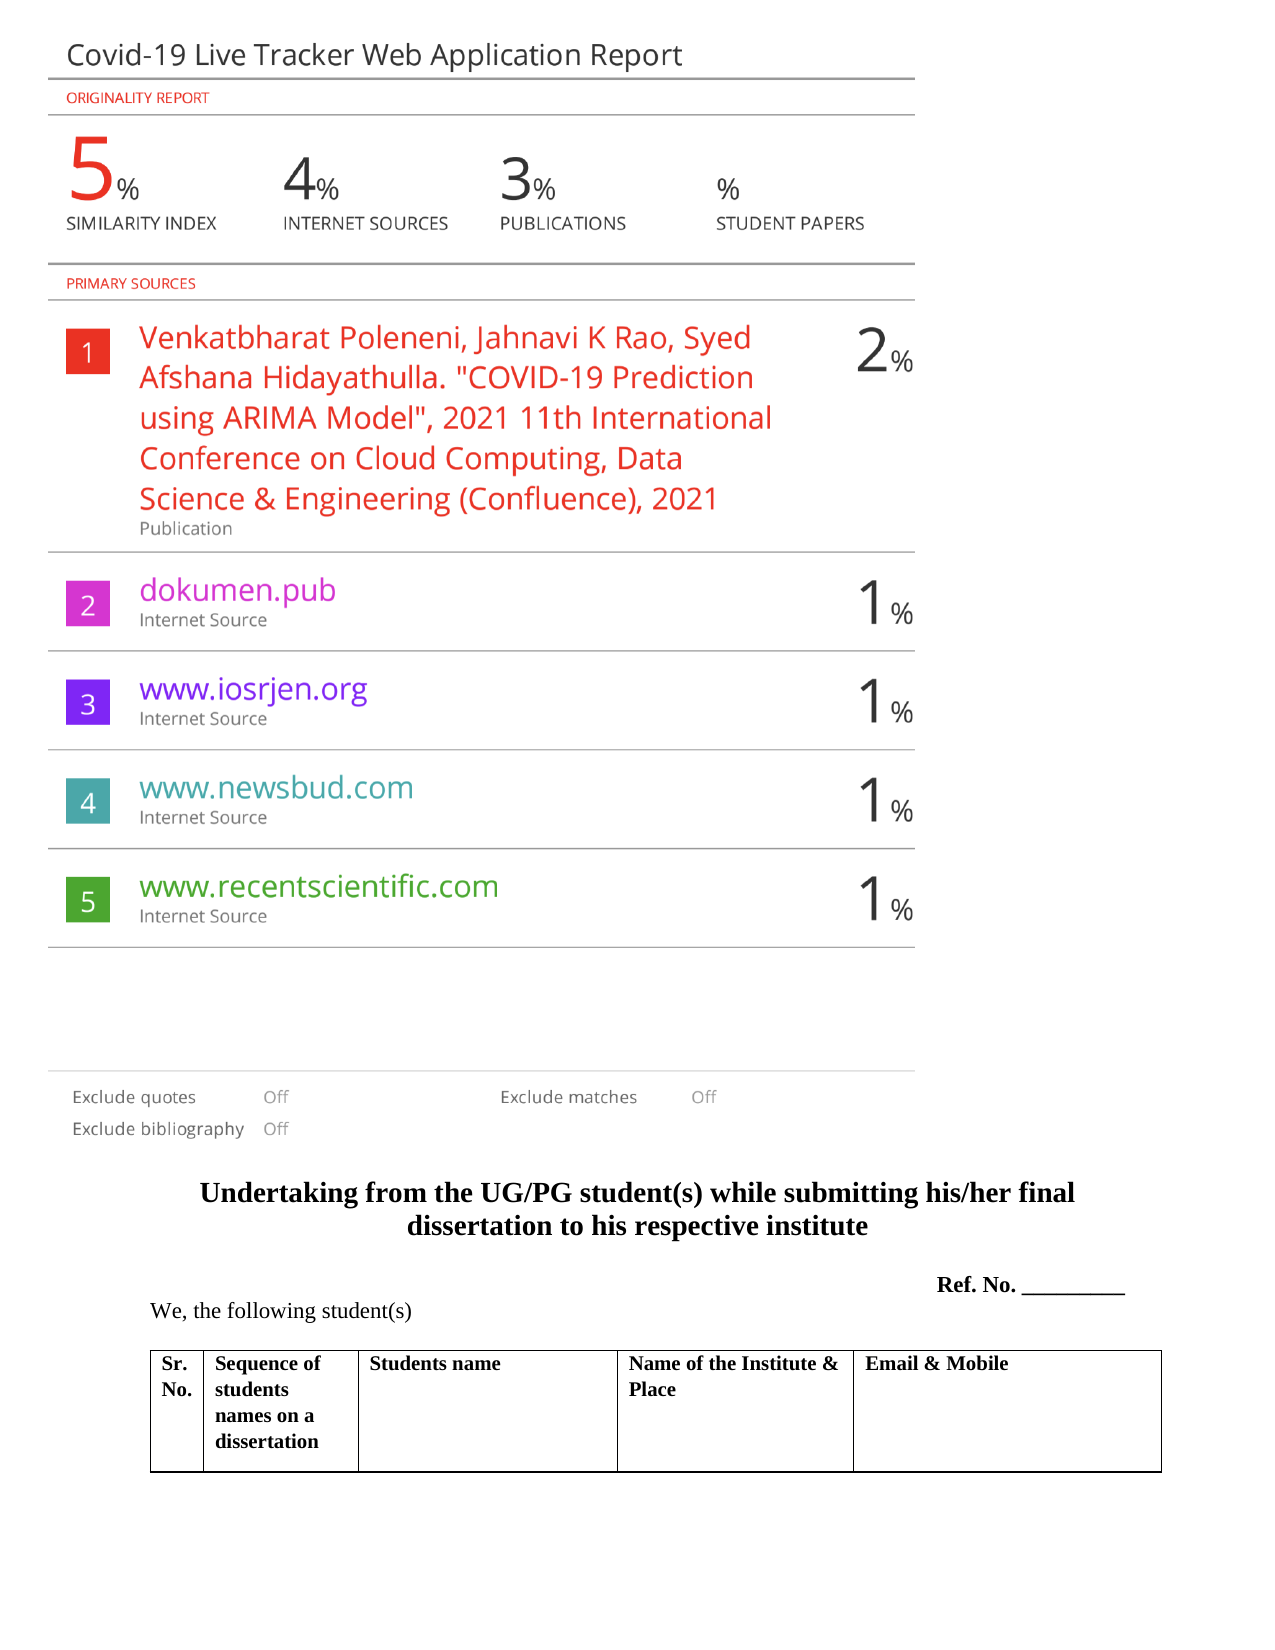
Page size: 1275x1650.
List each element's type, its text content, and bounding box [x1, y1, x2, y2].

table_header Students name [359, 1351, 617, 1471]
text Ref. No. _________ [150, 1271, 1125, 1297]
table_header Name of the Institute & Place [618, 1351, 853, 1471]
picture [0, 0, 975, 1175]
text We, the following student(s) [150, 1297, 1125, 1323]
table_header Sr. No. [151, 1351, 203, 1471]
table_header Sequence of students names on a dissertation [204, 1351, 358, 1471]
table_header Email & Mobile [854, 1351, 1161, 1471]
text Undertaking from the UG/PG student(s) while submitting his/her final dissertation to his respective institute [150, 150, 1125, 1242]
